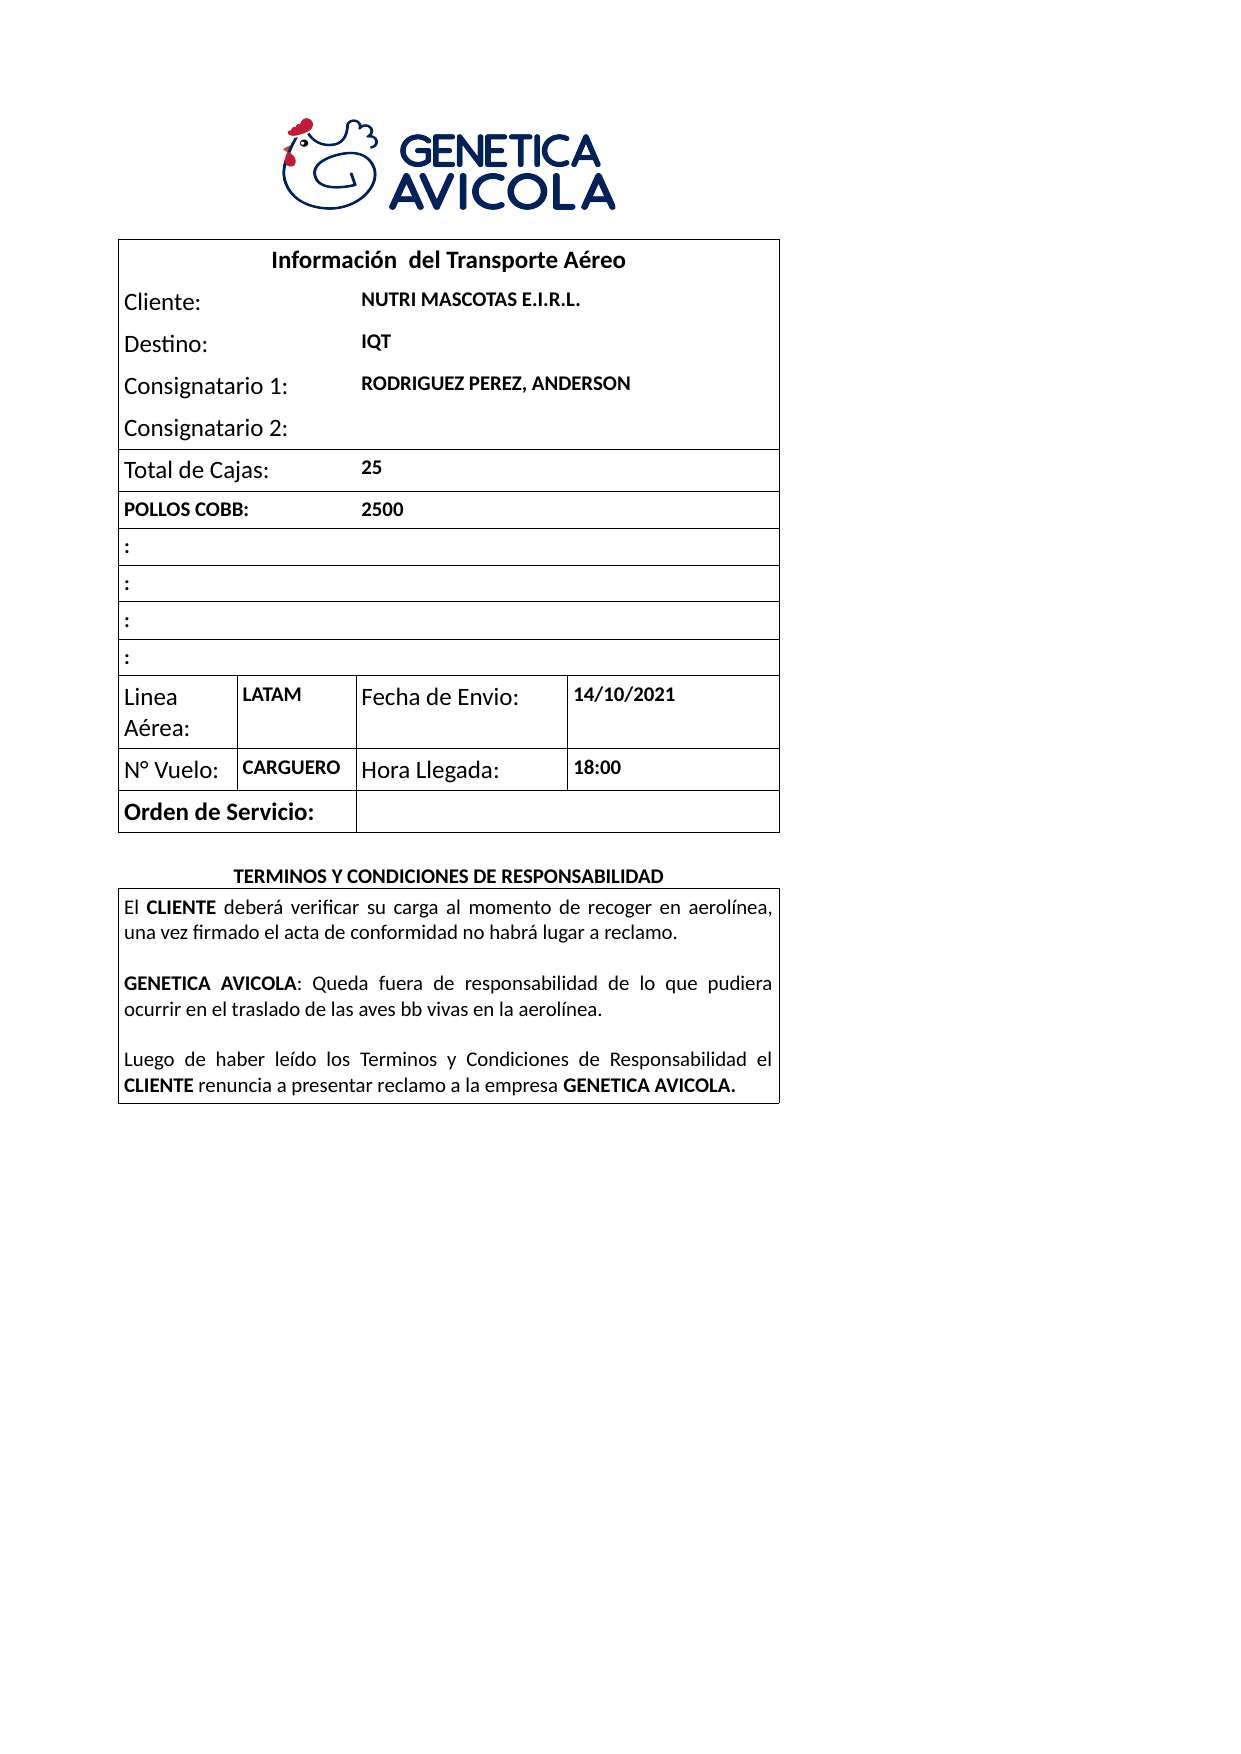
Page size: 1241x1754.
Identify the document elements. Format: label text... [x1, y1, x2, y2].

table_cell Fecha de Envio: [357, 676, 567, 748]
table_cell IQT [356, 323, 779, 364]
table_cell 2500 [356, 492, 779, 527]
table_cell TERMINOS Y CONDICIONES DE RESPONSABILIDAD [118, 833, 779, 888]
table_cell [356, 406, 779, 448]
table_cell LATAM [238, 676, 356, 748]
table_cell : [119, 602, 356, 638]
table_cell Orden de Servicio: [119, 791, 356, 832]
table_cell 18:00 [568, 749, 779, 790]
table_cell Consignatario 1: [119, 365, 356, 406]
table_cell : [119, 566, 356, 601]
picture [282, 118, 616, 210]
table_cell Hora Llegada: [357, 749, 567, 790]
table_cell [356, 529, 779, 564]
table_cell Consignatario 2: [119, 406, 356, 448]
table_cell CARGUERO [238, 749, 356, 790]
table_cell [356, 566, 779, 601]
table_cell : [119, 529, 356, 564]
table_cell Cliente: [119, 281, 356, 322]
table_cell [356, 602, 779, 638]
table_cell RODRIGUEZ PEREZ, ANDERSON [356, 365, 779, 406]
table_cell El CLIENTE deberá verificar su carga al momento de recoger en aerolínea, una vez firmado el acta de conformidad no habrá lugar a reclamo. GENETICA AVICOLA: Queda fuera de responsabilidad de lo que pudiera ocurrir en el traslado de las aves bb vivas en la aerolínea. Luego de haber leído los Terminos y Condiciones de Responsabilidad el CLIENTE renuncia a presentar reclamo a la empresa GENETICA AVICOLA. [119, 889, 779, 1103]
table_cell [357, 791, 779, 832]
table_header Información del Transporte Aéreo [119, 240, 779, 281]
table_cell [356, 640, 779, 675]
table_cell POLLOS COBB: [119, 492, 356, 527]
table_cell Linea Aérea: [119, 676, 237, 748]
table_cell 25 [356, 450, 779, 491]
table_cell Total de Cajas: [119, 450, 356, 491]
table_cell NUTRI MASCOTAS E.I.R.L. [356, 281, 779, 322]
table_cell 14/10/2021 [568, 676, 779, 748]
table_cell : [119, 640, 356, 675]
table_cell N° Vuelo: [119, 749, 237, 790]
table_cell Destino: [119, 323, 356, 364]
